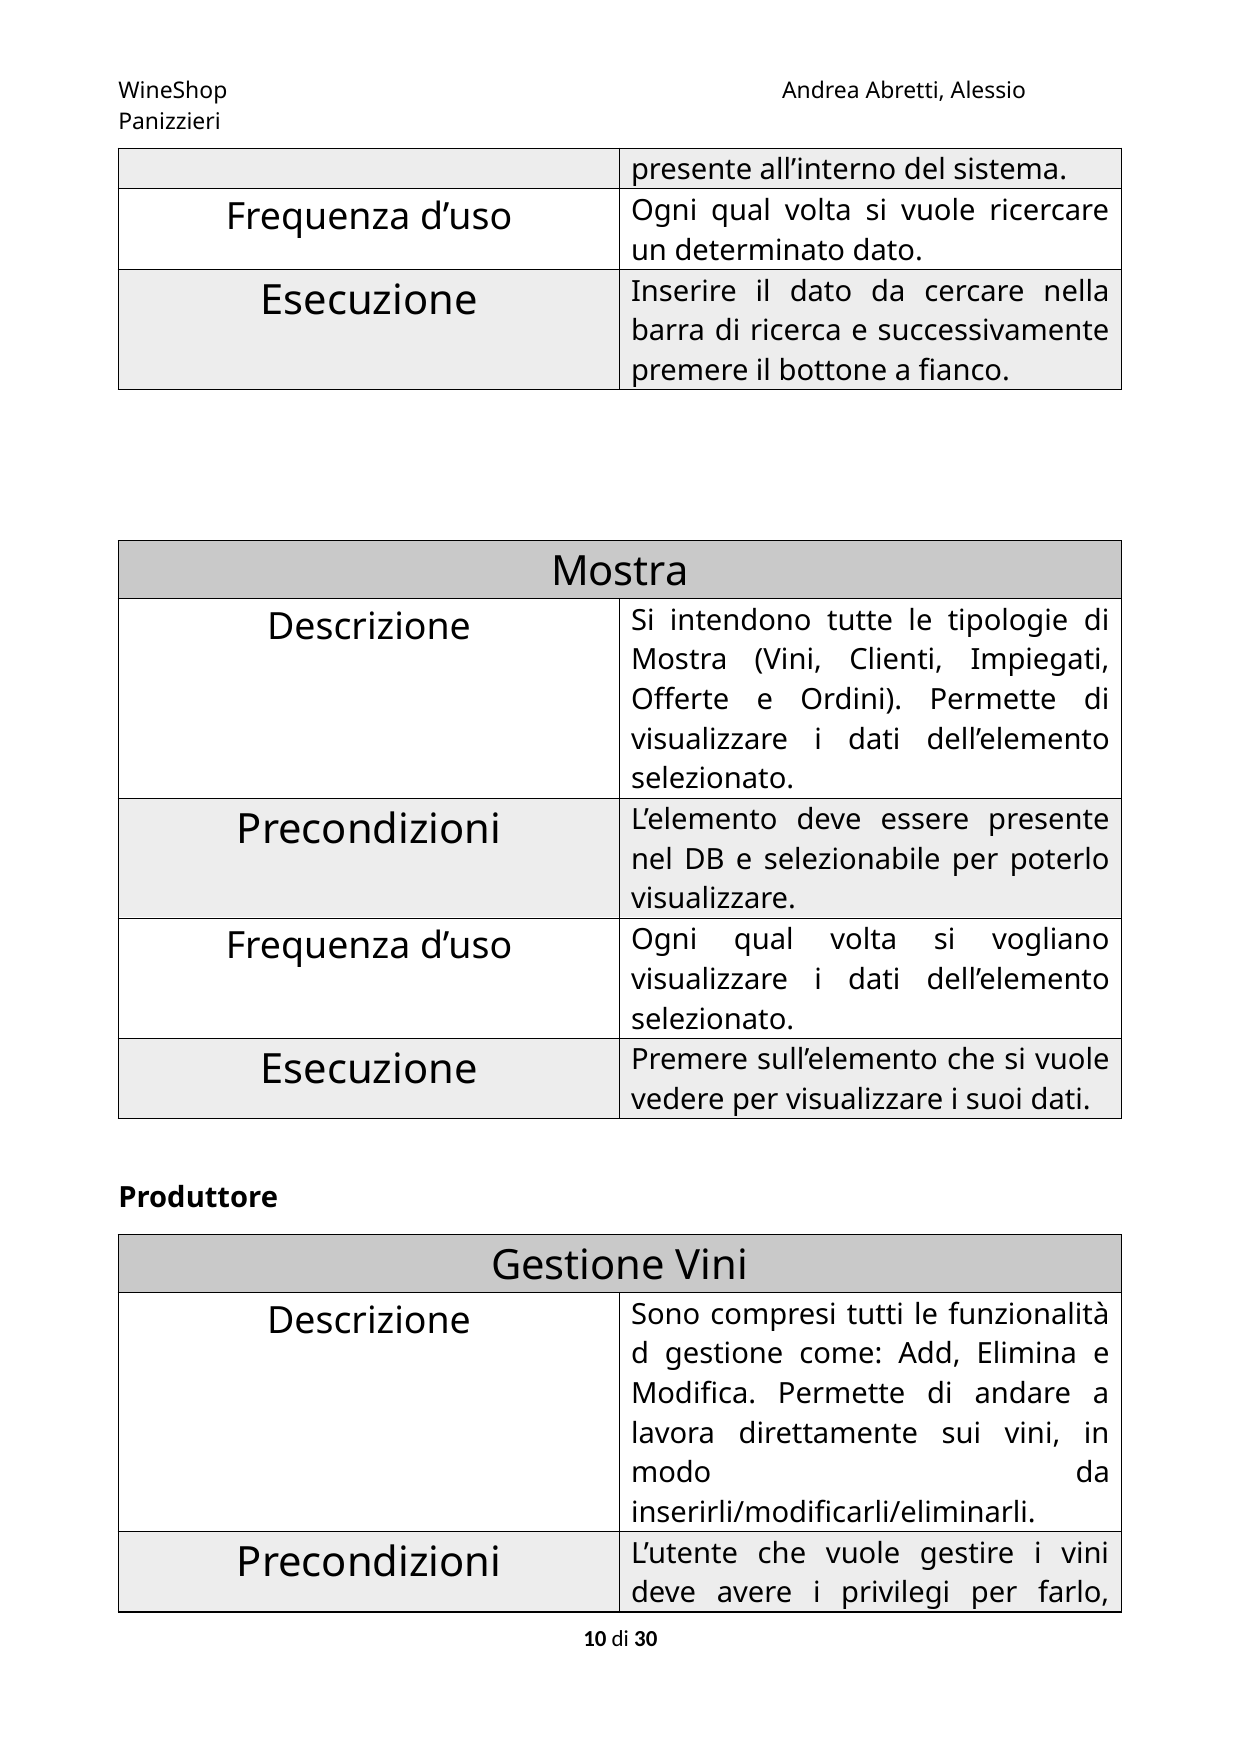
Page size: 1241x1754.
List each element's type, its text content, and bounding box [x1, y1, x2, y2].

table_cell Descrizione [119, 1293, 619, 1531]
table_cell Frequenza d’uso [119, 919, 619, 1038]
table_cell L’utente che vuole gestire i vini deve avere i privilegi per farlo, [620, 1532, 1121, 1611]
table_cell Ogni qual volta si vogliano visualizzare i dati dell’elemento selezionato. [620, 919, 1121, 1038]
table_cell presente all’interno del sistema. [620, 149, 1121, 188]
table_cell Sono compresi tutti le funzionalità d gestione come: Add, Elimina e Modifica. Permette di andare a lavora direttamente sui vini, in modo da inserirli/modificarli/eliminarli. [620, 1293, 1121, 1531]
text Produttore [118, 1177, 1122, 1216]
table_cell Ogni qual volta si vuole ricercare un determinato dato. [620, 189, 1121, 269]
table_header Gestione Vini [119, 1235, 1121, 1292]
table_cell Frequenza d’uso [119, 189, 619, 269]
table_cell Precondizioni [119, 799, 619, 917]
table_cell L’elemento deve essere presente nel DB e selezionabile per poterlo visualizzare. [620, 799, 1121, 917]
table_cell Inserire il dato da cercare nella barra di ricerca e successivamente premere il bottone a fianco. [620, 270, 1121, 389]
table_header Mostra [119, 541, 1121, 598]
table_cell Premere sull’elemento che si vuole vedere per visualizzare i suoi dati. [620, 1039, 1121, 1118]
table_cell Esecuzione [119, 270, 619, 389]
table_cell Precondizioni [119, 1532, 619, 1611]
table_cell Si intendono tutte le tipologie di Mostra (Vini, Clienti, Impiegati, Offerte e Ordini). Permette di visualizzare i dati dell’elemento selezionato. [620, 599, 1121, 797]
table_cell Descrizione [119, 599, 619, 797]
table_cell [119, 149, 619, 188]
table_cell Esecuzione [119, 1039, 619, 1118]
